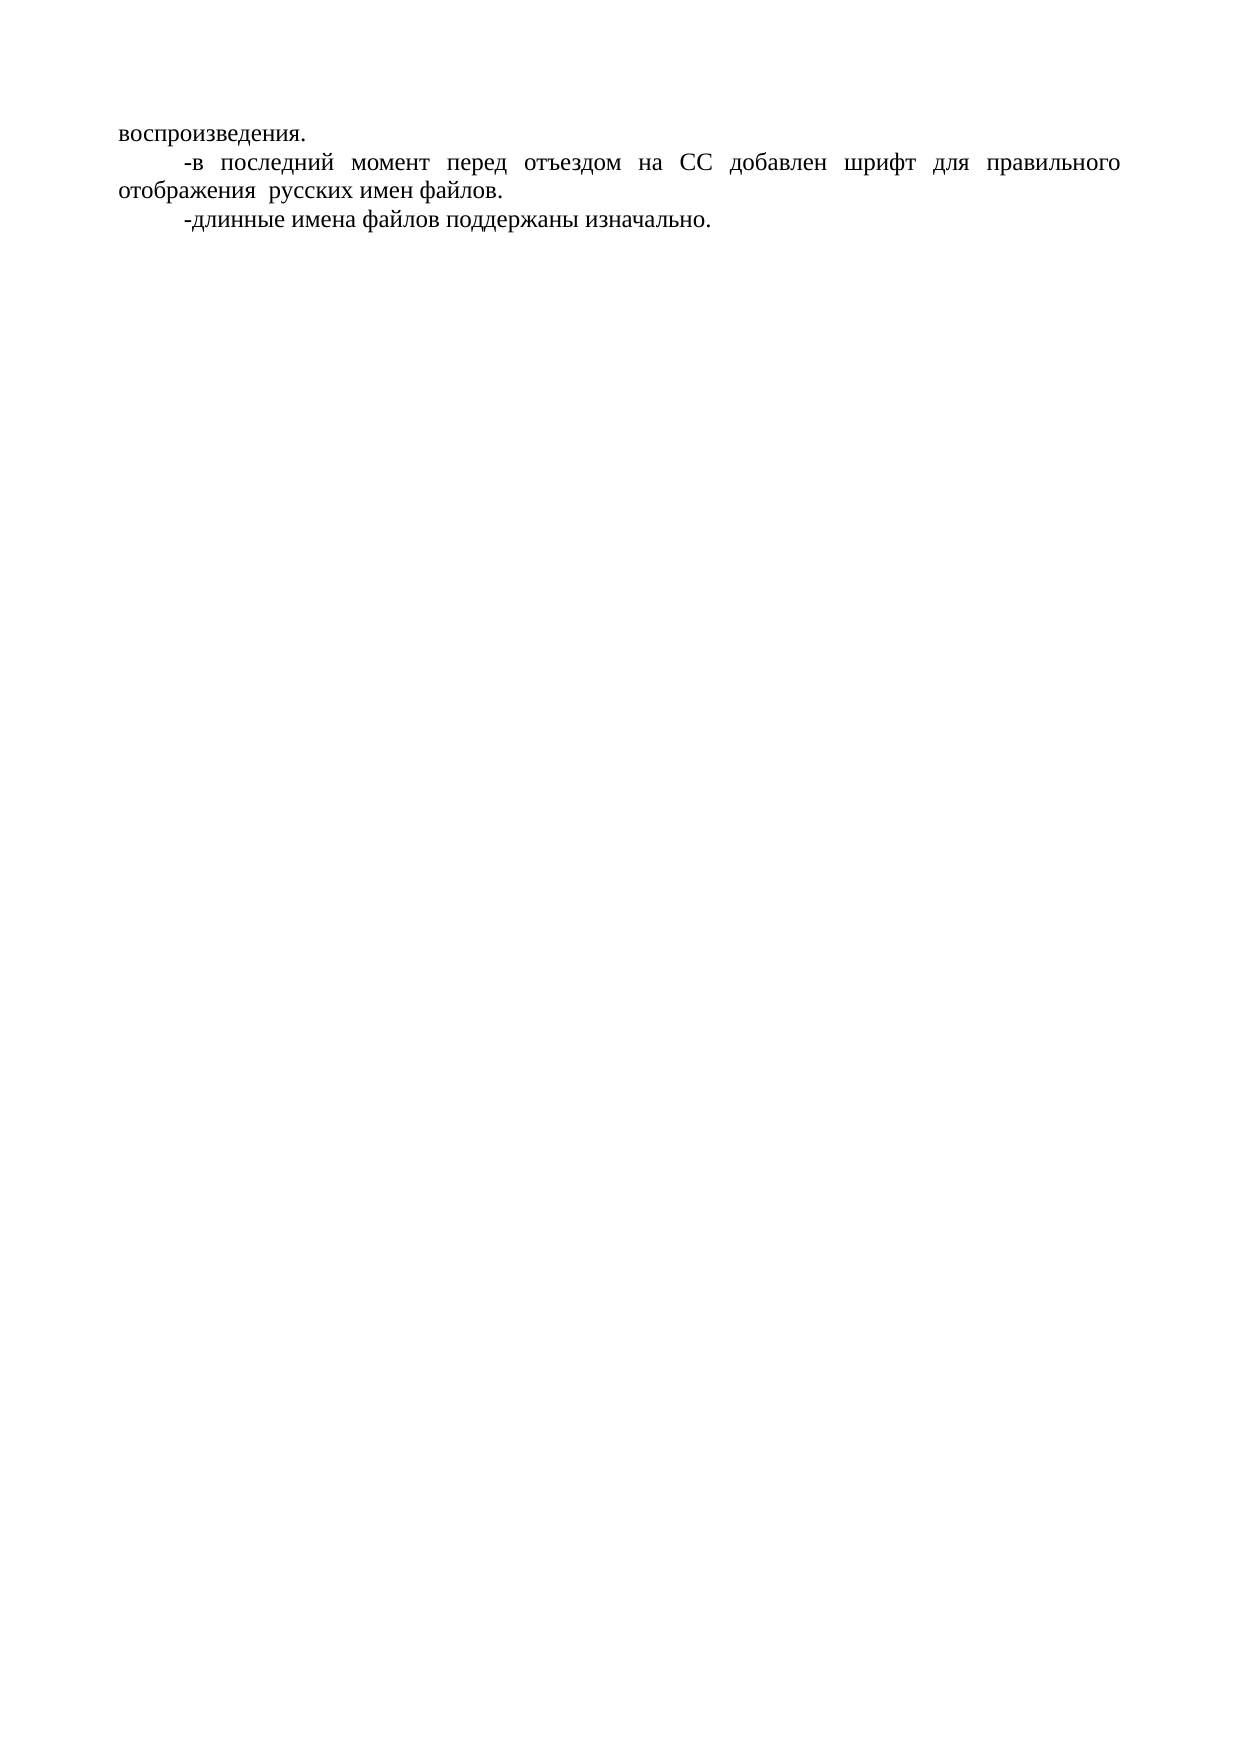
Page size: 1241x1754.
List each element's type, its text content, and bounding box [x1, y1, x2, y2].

text -длинные имена файлов поддержаны изначально. [118, 204, 1122, 233]
text воспроизведения. [118, 118, 1122, 147]
text -в последний момент перед отъездом на CC добавлен шрифт для правильного отображения русских имен файлов. [118, 147, 1122, 204]
